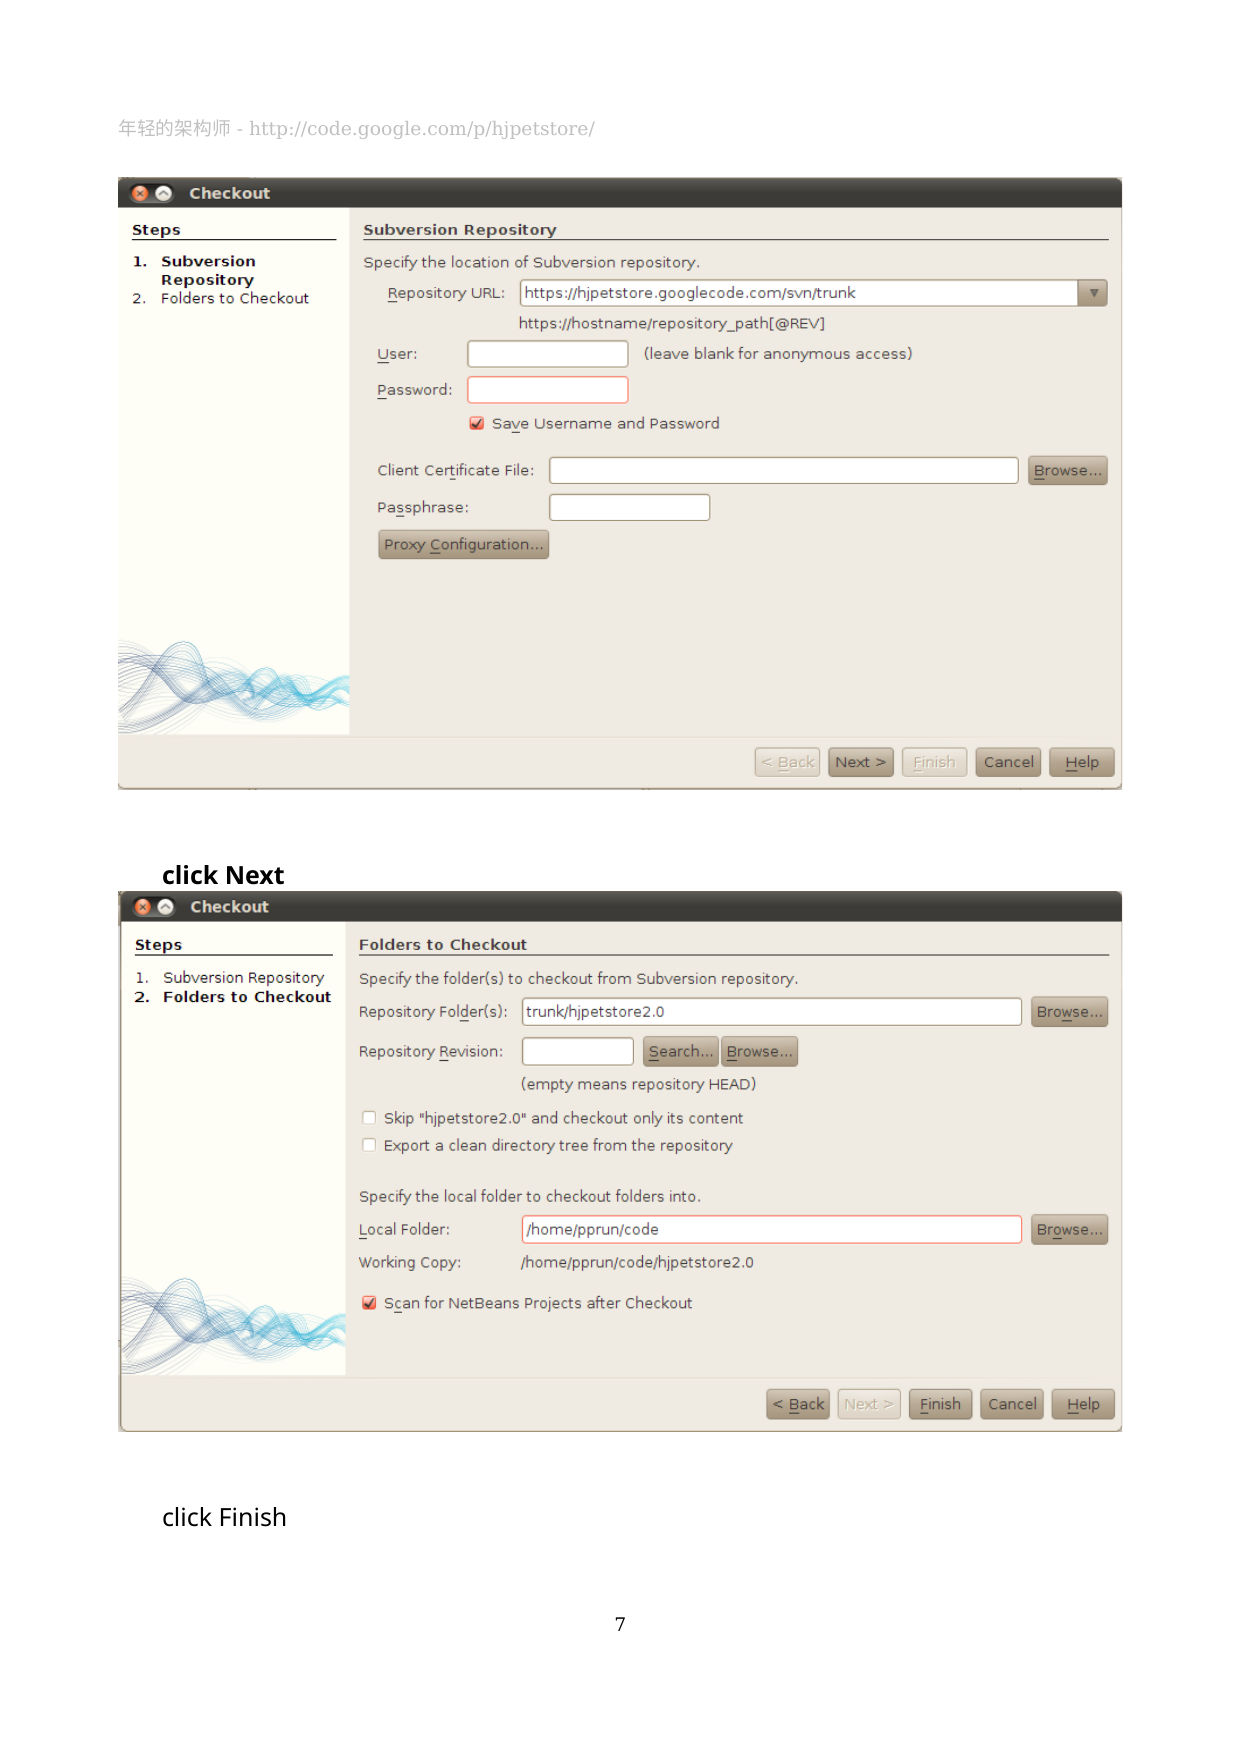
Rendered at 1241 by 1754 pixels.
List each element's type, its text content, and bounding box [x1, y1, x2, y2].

picture [118, 177, 1123, 790]
picture [118, 891, 1123, 1432]
text click Next [118, 858, 1122, 891]
text click Finish [118, 1499, 1122, 1533]
